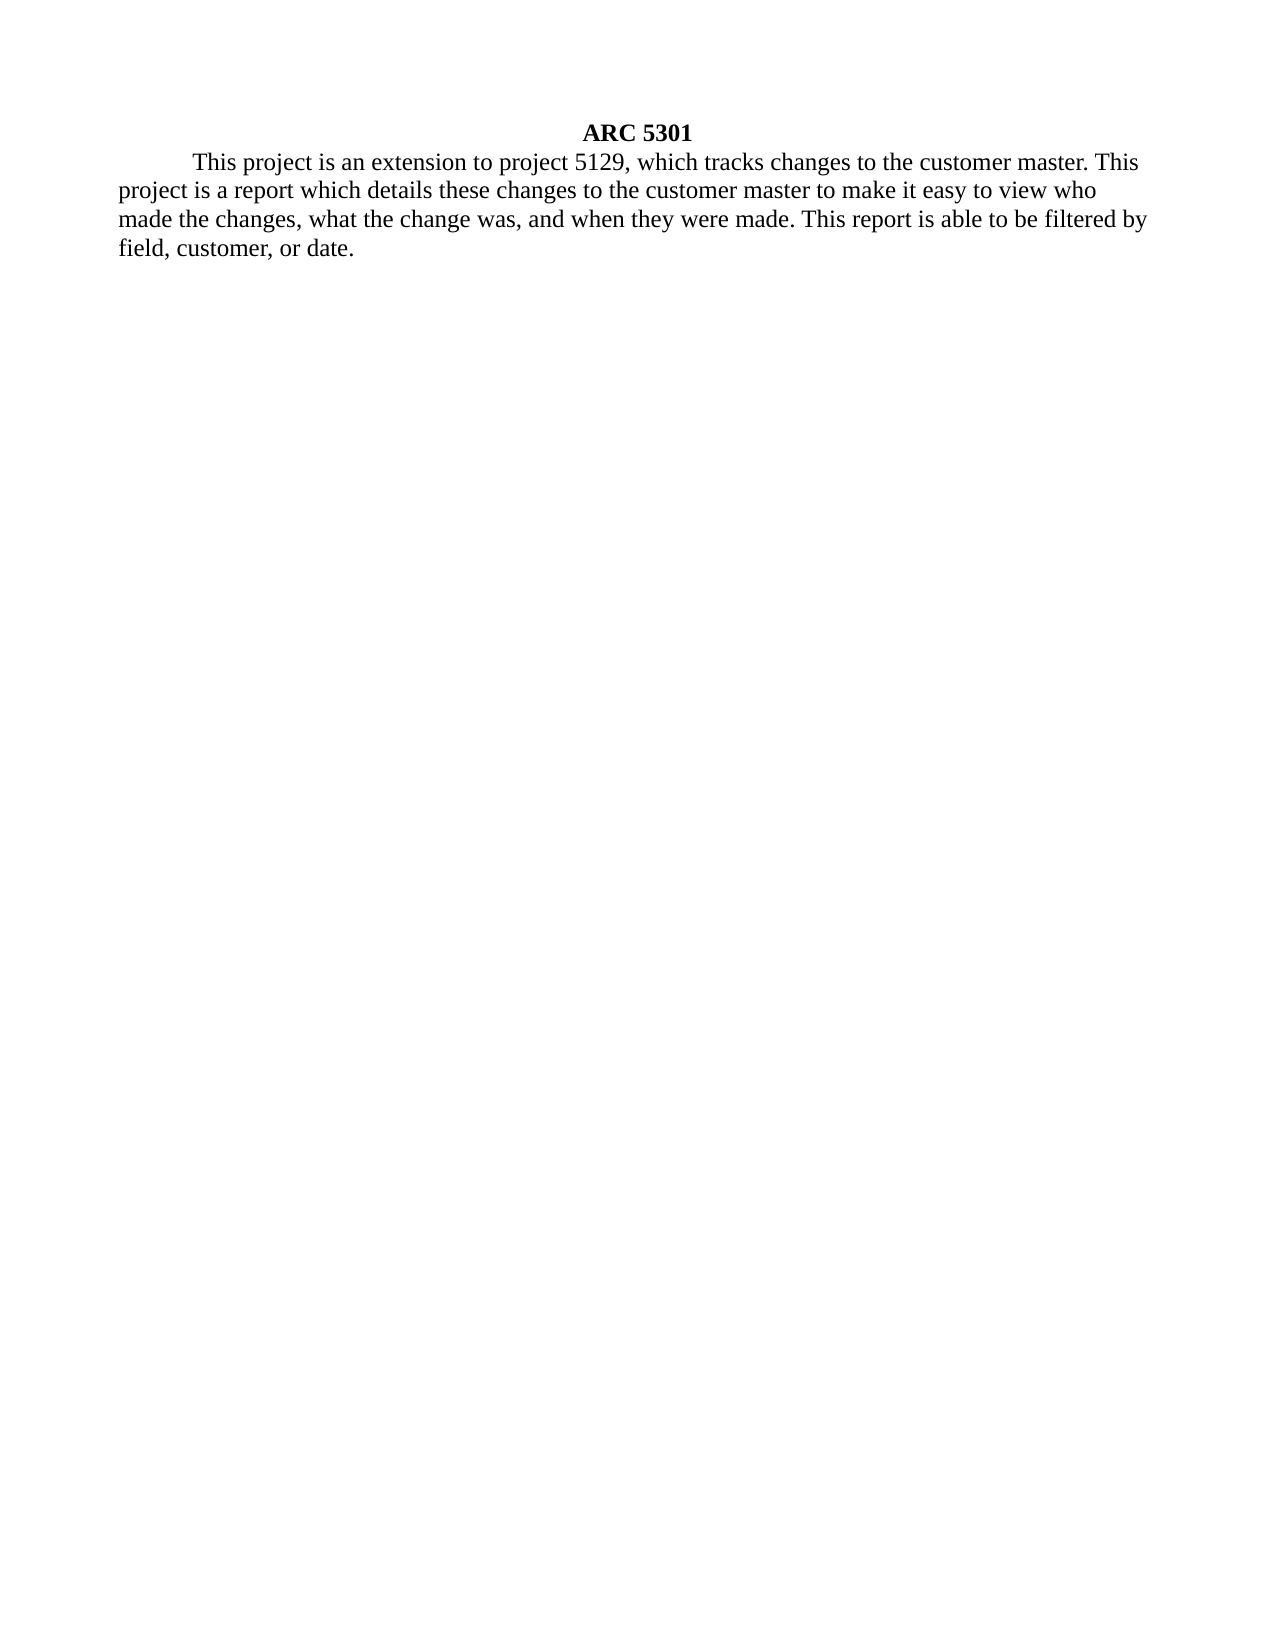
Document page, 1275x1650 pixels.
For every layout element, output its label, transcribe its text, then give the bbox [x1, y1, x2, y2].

text This project is an extension to project 5129, which tracks changes to the customer master. This project is a report which details these changes to the customer master to make it easy to view who made the changes, what the change was, and when they were made. This report is able to be filtered by field, customer, or date. [118, 147, 1157, 262]
text ARC 5301 [118, 118, 1157, 147]
